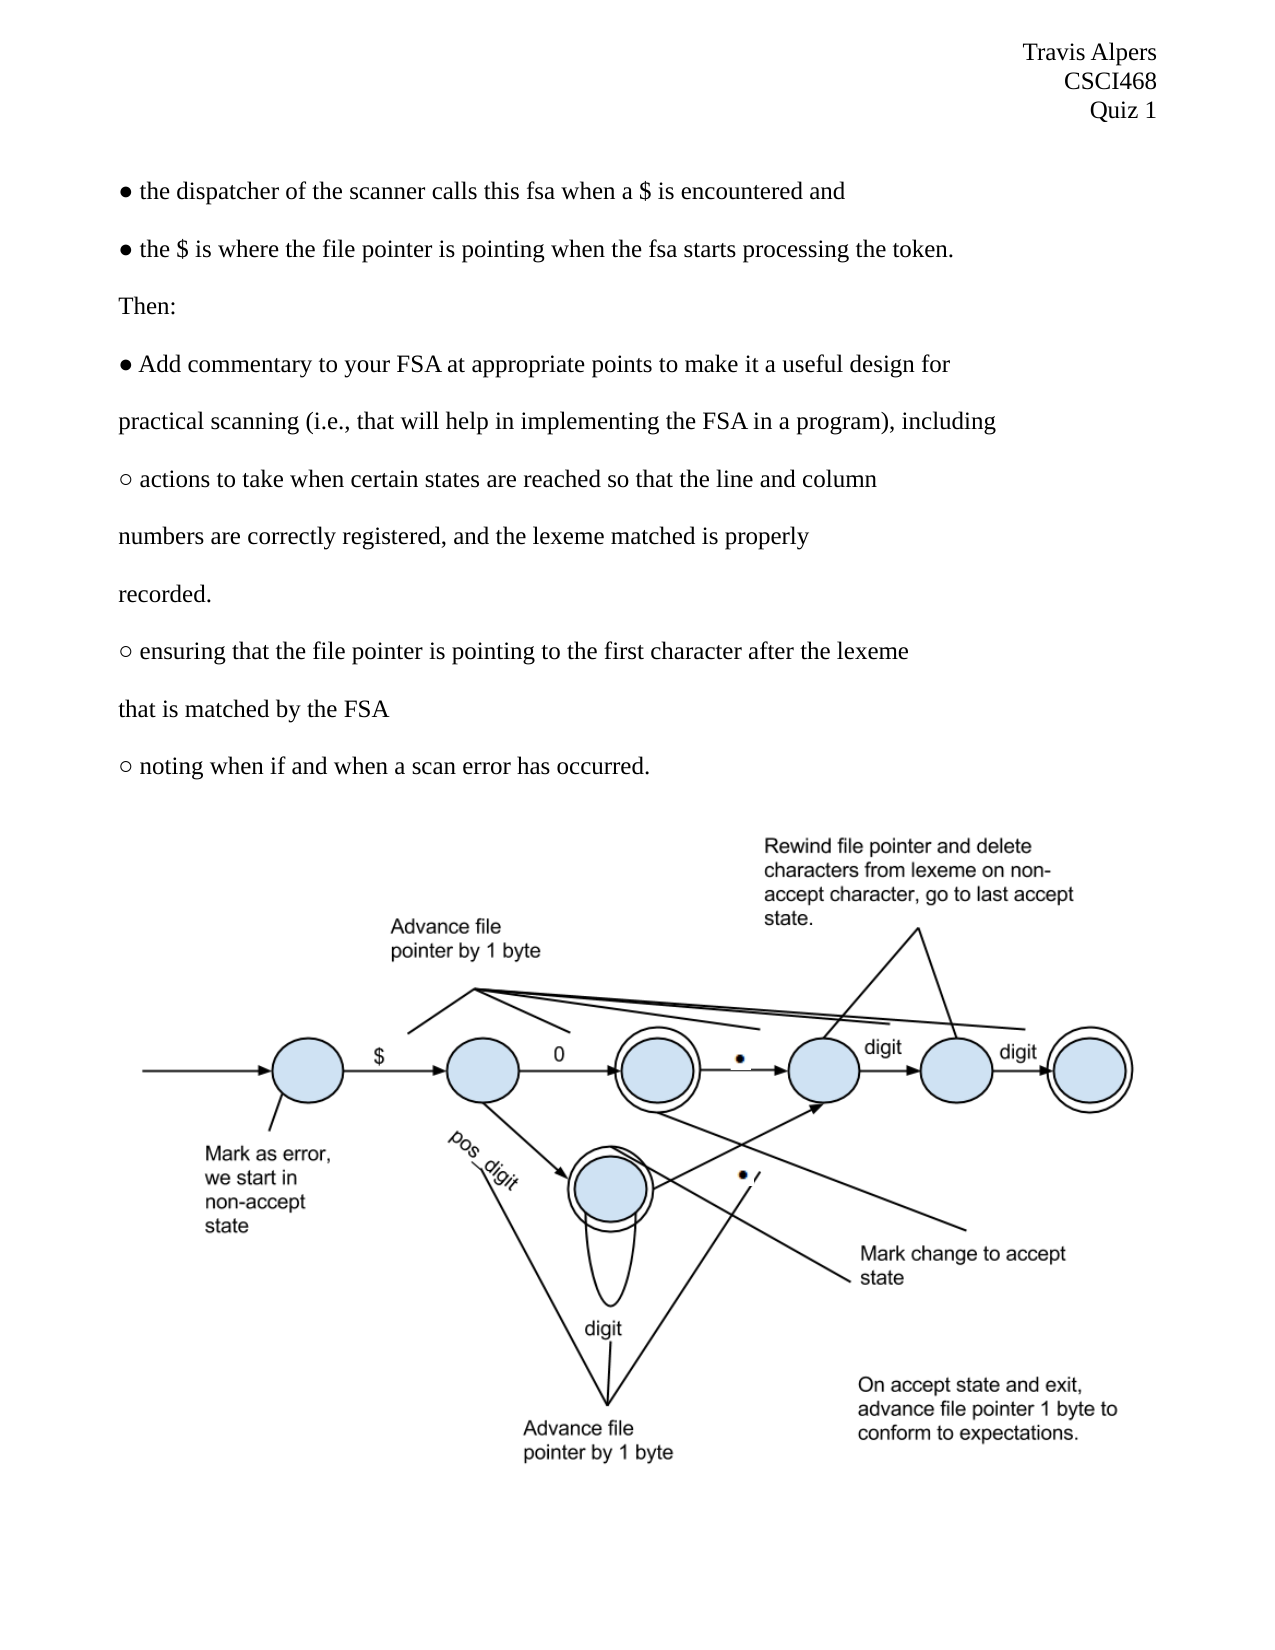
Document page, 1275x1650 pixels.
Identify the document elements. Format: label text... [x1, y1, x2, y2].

text ○ ensuring that the file pointer is pointing to the first character after the lexeme [118, 636, 1157, 665]
text practical scanning (i.e., that will help in implementing the FSA in a program), including [118, 406, 1157, 435]
text Then: [118, 291, 1157, 320]
text ● the $ is where the file pointer is pointing when the fsa starts processing the token. [118, 234, 1157, 262]
text ● Add commentary to your FSA at appropriate points to make it a useful design for [118, 349, 1157, 377]
text ○ actions to take when certain states are reached so that the line and column [118, 464, 1157, 492]
text numbers are correctly registered, and the lexeme matched is properly [118, 521, 1157, 550]
text that is matched by the FSA [118, 694, 1157, 722]
picture [118, 808, 1157, 1474]
text recorded. [118, 579, 1157, 607]
text ○ noting when if and when a scan error has occurred. [118, 751, 1157, 780]
text ● the dispatcher of the scanner calls this fsa when a $ is encountered and [118, 176, 1157, 205]
